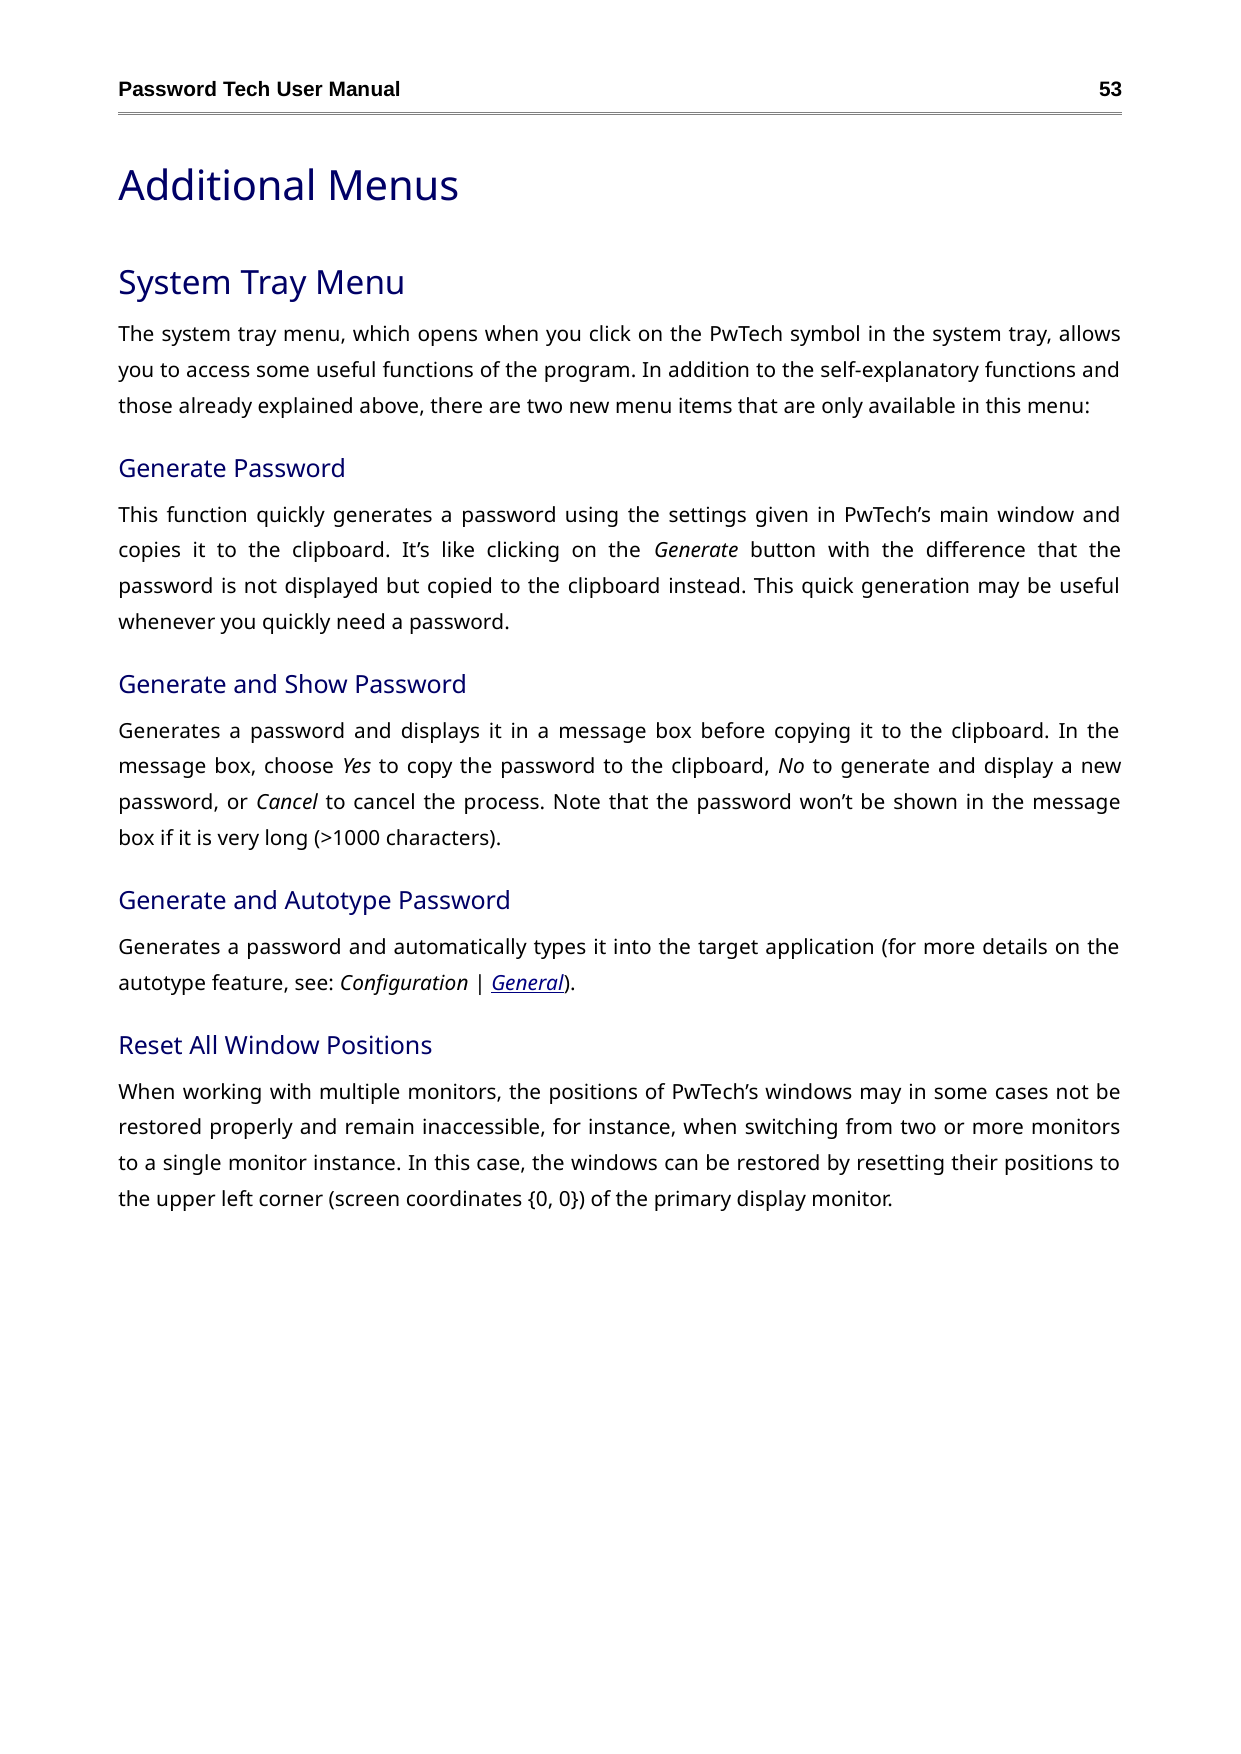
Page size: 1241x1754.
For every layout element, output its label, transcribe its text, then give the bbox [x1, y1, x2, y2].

text When working with multiple monitors, the positions of PwTech’s windows may in some cases not be restored properly and remain inaccessible, for instance, when switching from two or more monitors to a single monitor instance. In this case, the windows can be restored by resetting their positions to the upper left corner (screen coordinates {0, 0}) of the primary display monitor. [118, 1077, 1122, 1212]
subtitle Reset All Window Positions [118, 1028, 1122, 1062]
subtitle Additional Menus [118, 156, 1122, 212]
subtitle Generate and Show Password [118, 667, 1122, 701]
text Generates a password and displays it in a message box before copying it to the clipboard. In the message box, choose Yes to copy the password to the clipboard, No to generate and display a new password, or Cancel to cancel the process. Note that the password won’t be shown in the message box if it is very long (>1000 characters). [118, 716, 1122, 851]
text The system tray menu, which opens when you click on the PwTech symbol in the system tray, allows you to access some useful functions of the program. In addition to the self-explanatory functions and those already explained above, there are two new menu items that are only available in this menu: [118, 319, 1122, 419]
subtitle Generate Password [118, 451, 1122, 485]
subtitle Generate and Autotype Password [118, 883, 1122, 917]
subtitle System Tray Menu [118, 258, 1122, 304]
text This function quickly generates a password using the settings given in PwTech’s main window and copies it to the clipboard. It’s like clicking on the Generate button with the difference that the password is not displayed but copied to the clipboard instead. This quick generation may be useful whenever you quickly need a password. [118, 500, 1122, 635]
text Generates a password and automatically types it into the target application (for more details on the autotype feature, see: Configuration | General). [118, 932, 1122, 996]
